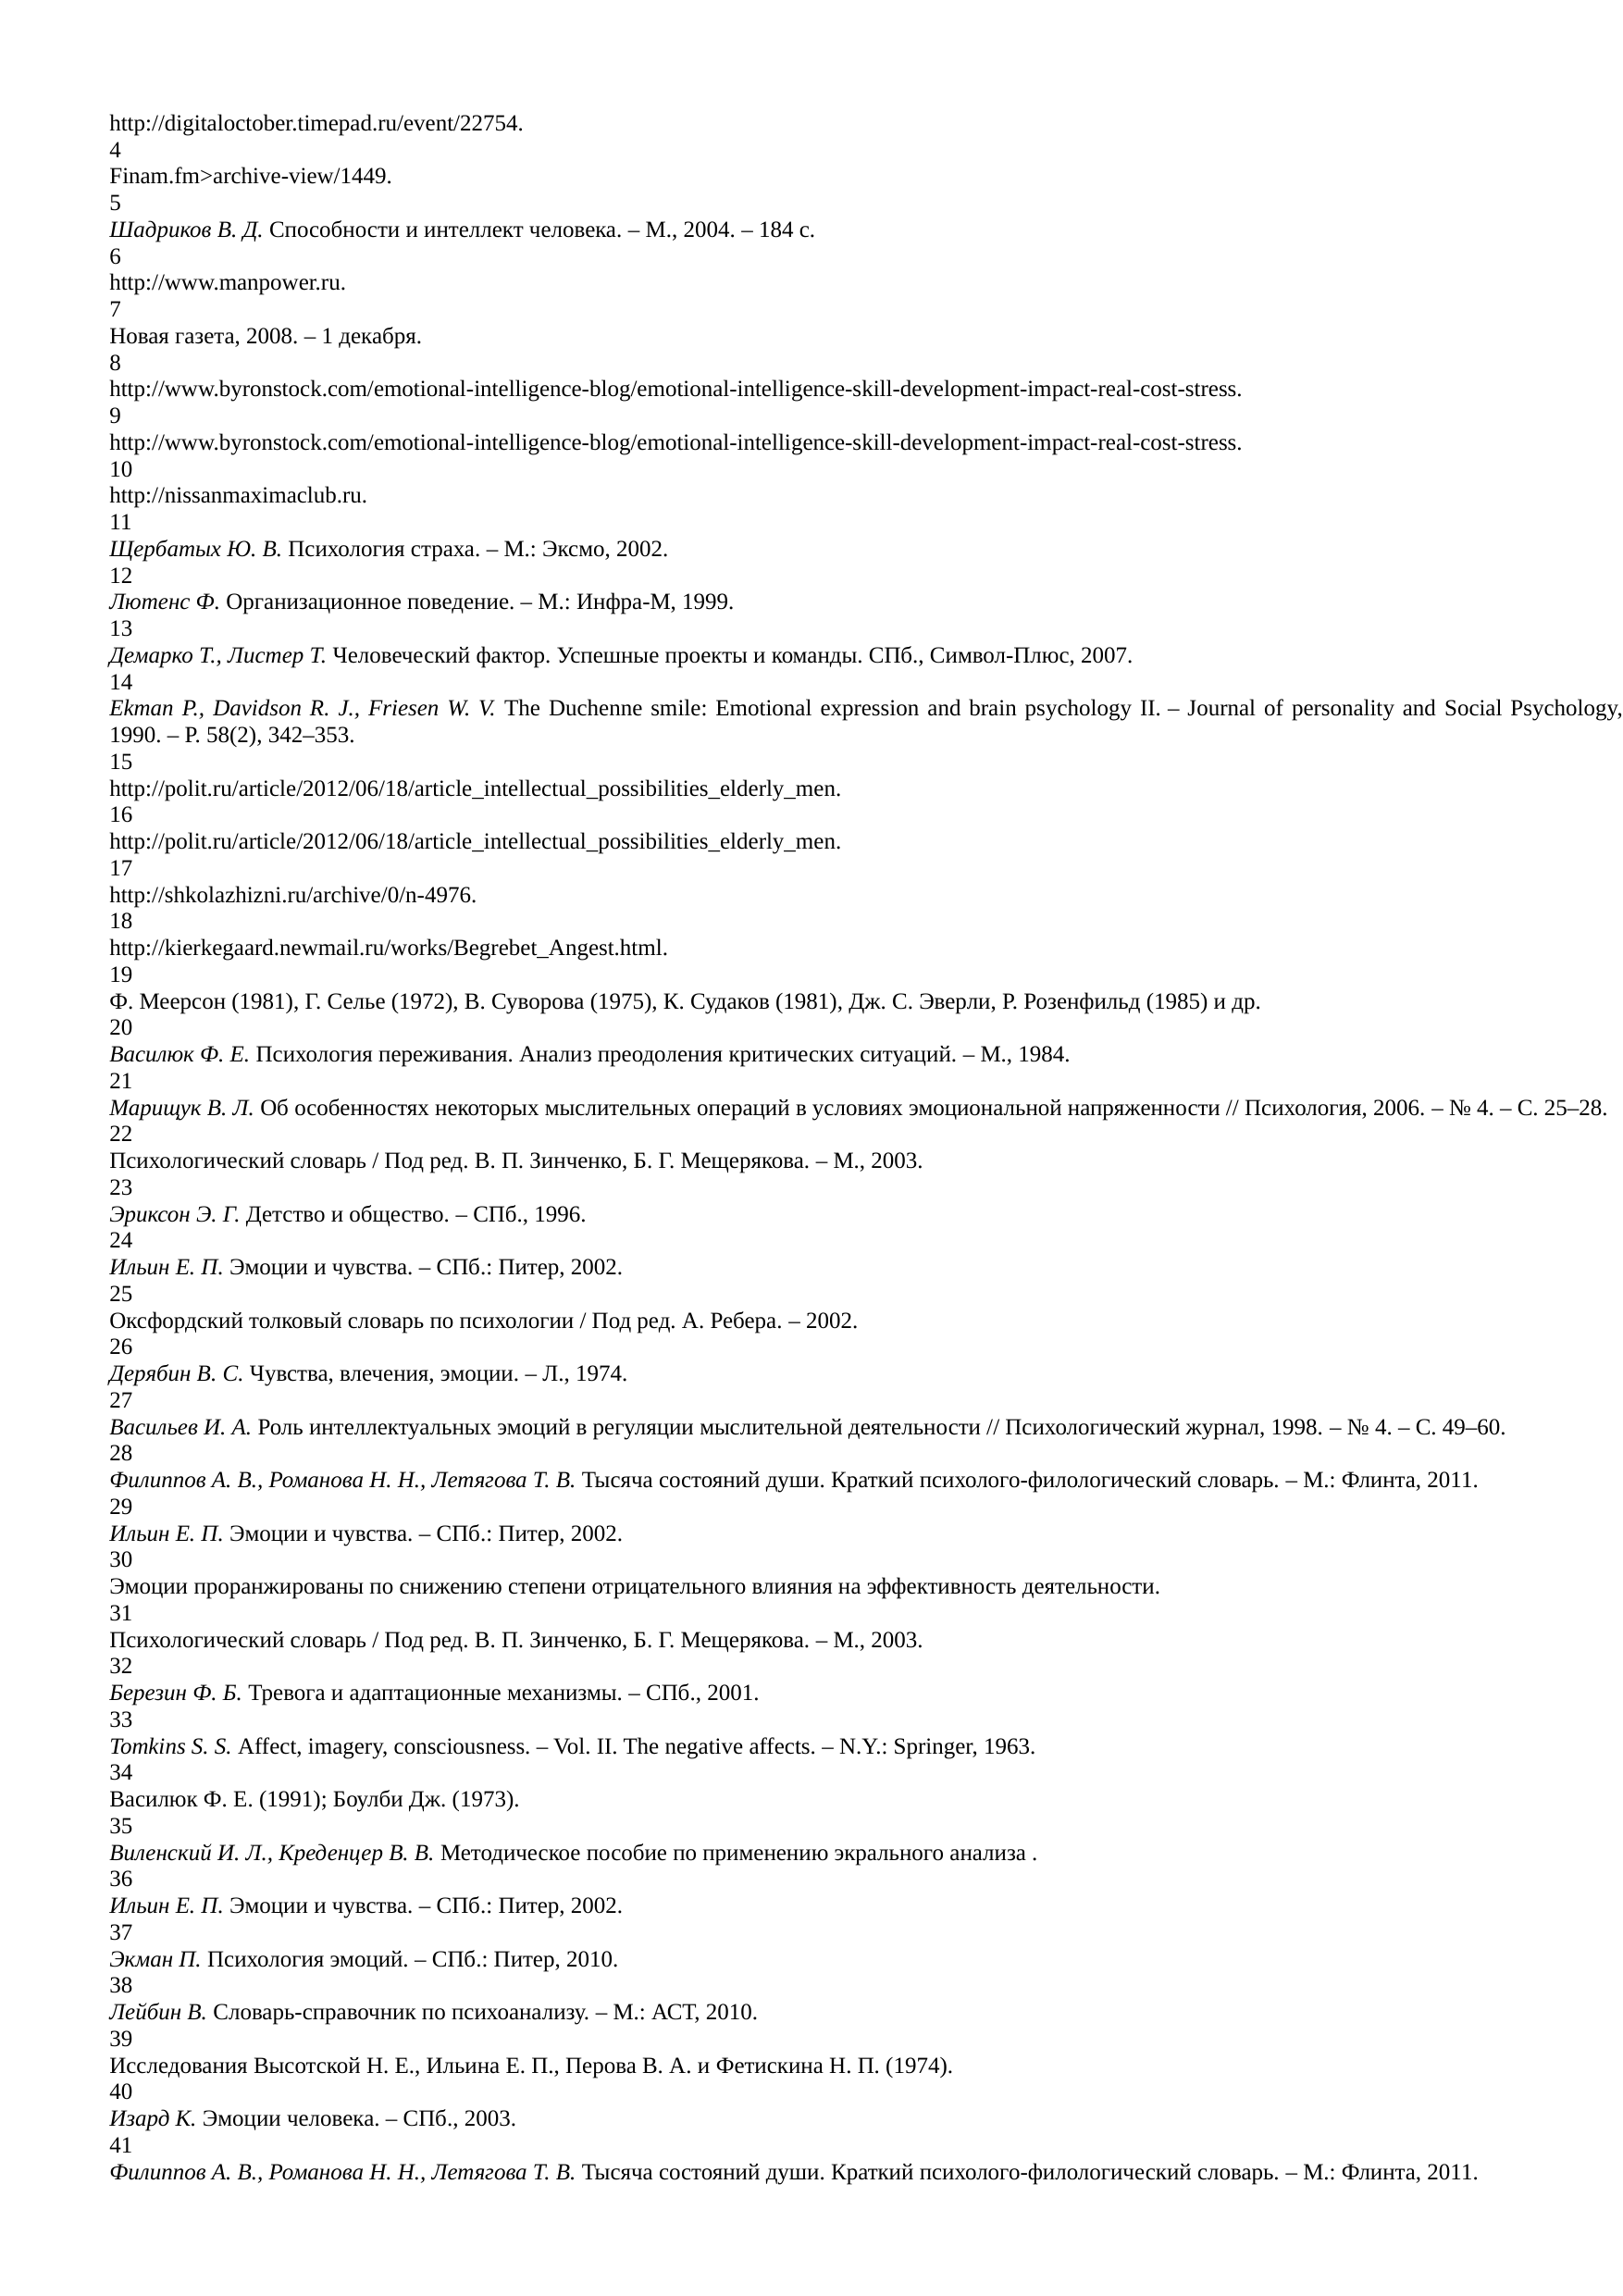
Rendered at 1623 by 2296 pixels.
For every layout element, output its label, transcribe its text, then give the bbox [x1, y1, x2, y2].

text Психологический словарь / Под ред. В. П. Зинченко, Б. Г. Мещерякова. – М., 2003. [109, 1147, 1623, 1173]
text Василюк Ф. Е. Психология переживания. Анализ преодоления критических ситуаций. – М., 1984. [109, 1040, 1623, 1067]
text 4 [109, 136, 1623, 163]
text 11 [109, 508, 1623, 535]
text 34 [109, 1759, 1623, 1785]
text http://nissanmaximaclub.ru. [109, 482, 1623, 508]
text 17 [109, 854, 1623, 881]
text Щербатых Ю. В. Психология страха. – М.: Эксмо, 2002. [109, 535, 1623, 562]
text Марищук В. Л. Об особенностях некоторых мыслительных операций в условиях эмоциональной напряженности // Психология, 2006. – № 4. – С. 25–28. [109, 1094, 1623, 1121]
text 36 [109, 1866, 1623, 1892]
text 26 [109, 1334, 1623, 1359]
text 13 [109, 614, 1623, 641]
text Лейбин В. Словарь-справочник по психоанализу. – М.: АСТ, 2010. [109, 1998, 1623, 2025]
text http://www.byronstock.com/emotional-intelligence-blog/emotional-intelligence-skill-development-impact-real-cost-stress. [109, 428, 1623, 455]
text 10 [109, 455, 1623, 482]
text Филиппов А. В., Романова Н. Н., Летягова Т. В. Тысяча состояний души. Краткий психолого-филологический словарь. – М.: Флинта, 2011. [109, 1466, 1623, 1493]
text http://polit.ru/article/2012/06/18/article_intellectual_possibilities_elderly_men. [109, 775, 1623, 801]
text 14 [109, 668, 1623, 695]
text 41 [109, 2131, 1623, 2158]
text 29 [109, 1493, 1623, 1520]
text http://polit.ru/article/2012/06/18/article_intellectual_possibilities_elderly_men. [109, 827, 1623, 854]
text Ильин Е. П. Эмоции и чувства. – СПб.: Питер, 2002. [109, 1520, 1623, 1546]
text 21 [109, 1067, 1623, 1094]
text 25 [109, 1280, 1623, 1307]
text Изард К. Эмоции человека. – СПб., 2003. [109, 2104, 1623, 2131]
text 20 [109, 1014, 1623, 1040]
text Эриксон Э. Г. Детство и общество. – СПб., 1996. [109, 1200, 1623, 1227]
text 9 [109, 402, 1623, 428]
text http://digitaloctober.timepad.ru/event/22754. [109, 109, 1623, 136]
text Василюк Ф. Е. (1991); Боулби Дж. (1973). [109, 1785, 1623, 1812]
text Демарко Т., Листер Т. Человеческий фактор. Успешные проекты и команды. СПб., Символ-Плюс, 2007. [109, 641, 1623, 668]
text Ekman P., Davidson R. J., Friesen W. V. The Duchenne smile: Emotional expression and brain psychology II. – Journal of personality and Social Psychology, 1990. – P. 58(2), 342–353. [109, 695, 1623, 748]
text 12 [109, 562, 1623, 589]
text 37 [109, 1918, 1623, 1945]
text Лютенс Ф. Организационное поведение. – М.: Инфра-М, 1999. [109, 589, 1623, 614]
text http://kierkegaard.newmail.ru/works/Begrebet_Angest.html. [109, 934, 1623, 961]
text Finam.fm>archive-view/1449. [109, 163, 1623, 189]
text http://shkolazhizni.ru/archive/0/n-4976. [109, 881, 1623, 908]
text Ф. Меерсон (1981), Г. Селье (1972), В. Суворова (1975), К. Судаков (1981), Дж. С. Эверли, Р. Розенфильд (1985) и др. [109, 987, 1623, 1014]
text 28 [109, 1440, 1623, 1466]
text Экман П. Психология эмоций. – СПб.: Питер, 2010. [109, 1945, 1623, 1972]
text 22 [109, 1121, 1623, 1147]
text Оксфордский толковый словарь по психологии / Под ред. А. Ребера. – 2002. [109, 1307, 1623, 1334]
text 7 [109, 295, 1623, 322]
text 31 [109, 1599, 1623, 1626]
text 23 [109, 1173, 1623, 1200]
text 18 [109, 908, 1623, 934]
text Шадриков В. Д. Способности и интеллект человека. – М., 2004. – 184 с. [109, 216, 1623, 242]
text 6 [109, 242, 1623, 269]
text http://www.manpower.ru. [109, 269, 1623, 295]
text 38 [109, 1972, 1623, 1998]
text Новая газета, 2008. – 1 декабря. [109, 322, 1623, 349]
text 15 [109, 748, 1623, 775]
text 30 [109, 1546, 1623, 1572]
text 16 [109, 801, 1623, 827]
text 33 [109, 1706, 1623, 1732]
text 32 [109, 1653, 1623, 1679]
text 35 [109, 1812, 1623, 1839]
text 19 [109, 961, 1623, 987]
text 39 [109, 2025, 1623, 2052]
text 24 [109, 1227, 1623, 1253]
text 5 [109, 189, 1623, 216]
text Березин Ф. Б. Тревога и адаптационные механизмы. – СПб., 2001. [109, 1679, 1623, 1706]
text 40 [109, 2079, 1623, 2104]
text Исследования Высотской Н. Е., Ильина Е. П., Перова В. А. и Фетискина Н. П. (1974). [109, 2052, 1623, 2079]
text Ильин Е. П. Эмоции и чувства. – СПб.: Питер, 2002. [109, 1253, 1623, 1280]
text Дерябин В. С. Чувства, влечения, эмоции. – Л., 1974. [109, 1359, 1623, 1386]
text http://www.byronstock.com/emotional-intelligence-blog/emotional-intelligence-skill-development-impact-real-cost-stress. [109, 376, 1623, 402]
text 8 [109, 349, 1623, 376]
text Психологический словарь / Под ред. В. П. Зинченко, Б. Г. Мещерякова. – М., 2003. [109, 1626, 1623, 1653]
text Ильин Е. П. Эмоции и чувства. – СПб.: Питер, 2002. [109, 1892, 1623, 1918]
text Эмоции проранжированы по снижению степени отрицательного влияния на эффективность деятельности. [109, 1572, 1623, 1599]
text Филиппов А. В., Романова Н. Н., Летягова Т. В. Тысяча состояний души. Краткий психолого-филологический словарь. – М.: Флинта, 2011. [109, 2158, 1623, 2185]
text 27 [109, 1386, 1623, 1413]
text Виленский И. Л., Креденцер В. В. Методическое пособие по применению экрального анализа . [109, 1839, 1623, 1866]
text Tomkins S. S. Affect, imagery, consciousness. – Vol. II. The negative affects. – N.Y.: Springer, 1963. [109, 1732, 1623, 1759]
text Васильев И. А. Роль интеллектуальных эмоций в регуляции мыслительной деятельности // Психологический журнал, 1998. – № 4. – С. 49–60. [109, 1413, 1623, 1440]
